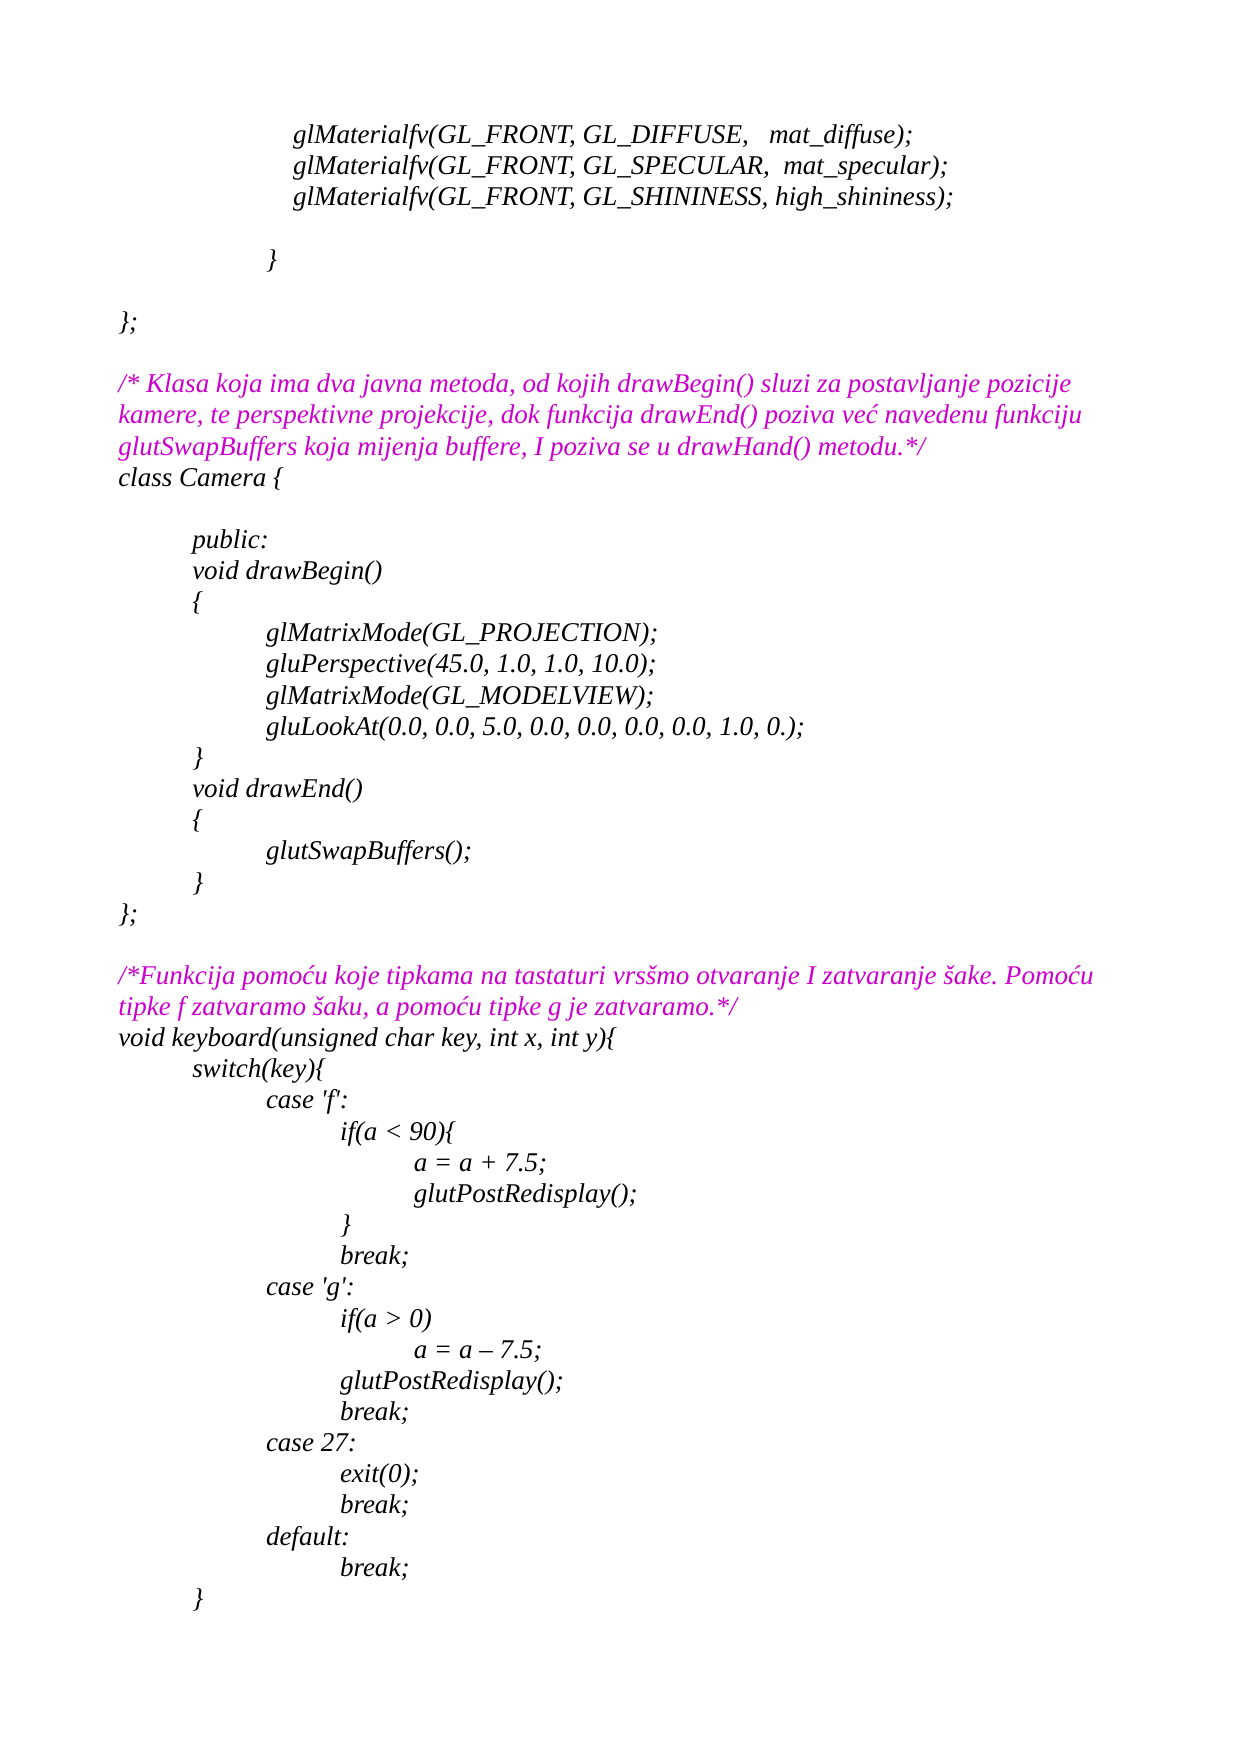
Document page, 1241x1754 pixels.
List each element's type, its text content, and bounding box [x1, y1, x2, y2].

text { [118, 803, 1122, 834]
text switch(key){ [118, 1052, 1122, 1084]
text break; [118, 1551, 1122, 1582]
text }; [118, 305, 1122, 336]
text /* Klasa koja ima dva javna metoda, od kojih drawBegin() sluzi za postavljanje pozicije kamere, te perspektivne projekcije, dok funkcija drawEnd() poziva već navedenu funkciju glutSwapBuffers koja mijenja buffere, I poziva se u drawHand() metodu.*/ [118, 367, 1122, 461]
text glMatrixMode(GL_PROJECTION); [118, 616, 1122, 648]
text break; [118, 1488, 1122, 1520]
text class Camera { [118, 461, 1122, 492]
text }; [118, 897, 1122, 928]
text void drawBegin() [118, 554, 1122, 585]
text case 'f': [118, 1084, 1122, 1115]
text glMaterialfv(GL_FRONT, GL_SPECULAR, mat_specular); [118, 149, 1122, 180]
text } [118, 243, 1122, 274]
text } [118, 866, 1122, 897]
text } [118, 1582, 1122, 1613]
text } [118, 1208, 1122, 1239]
text exit(0); [118, 1457, 1122, 1488]
text glutPostRedisplay(); [118, 1364, 1122, 1395]
text /*Funkcija pomoću koje tipkama na tastaturi vrsšmo otvaranje I zatvaranje šake. Pomoću tipke f zatvaramo šaku, a pomoću tipke g je zatvaramo.*/ [118, 959, 1122, 1021]
text gluLookAt(0.0, 0.0, 5.0, 0.0, 0.0, 0.0, 0.0, 1.0, 0.); [118, 710, 1122, 741]
text } [118, 741, 1122, 772]
text void drawEnd() [118, 772, 1122, 803]
text glMaterialfv(GL_FRONT, GL_SHININESS, high_shininess); [118, 180, 1122, 212]
text glutSwapBuffers(); [118, 834, 1122, 866]
text void keyboard(unsigned char key, int x, int y){ [118, 1021, 1122, 1052]
text { [118, 585, 1122, 616]
text case 27: [118, 1426, 1122, 1457]
text break; [118, 1239, 1122, 1271]
text default: [118, 1520, 1122, 1551]
text a = a + 7.5; [118, 1146, 1122, 1177]
text public: [118, 523, 1122, 554]
text if(a > 0) [118, 1302, 1122, 1333]
text glMatrixMode(GL_MODELVIEW); [118, 679, 1122, 710]
text gluPerspective(45.0, 1.0, 1.0, 10.0); [118, 648, 1122, 679]
text case 'g': [118, 1271, 1122, 1302]
text break; [118, 1395, 1122, 1426]
text glutPostRedisplay(); [118, 1177, 1122, 1208]
text if(a < 90){ [118, 1115, 1122, 1146]
text a = a – 7.5; [118, 1333, 1122, 1364]
text glMaterialfv(GL_FRONT, GL_DIFFUSE, mat_diffuse); [118, 118, 1122, 149]
